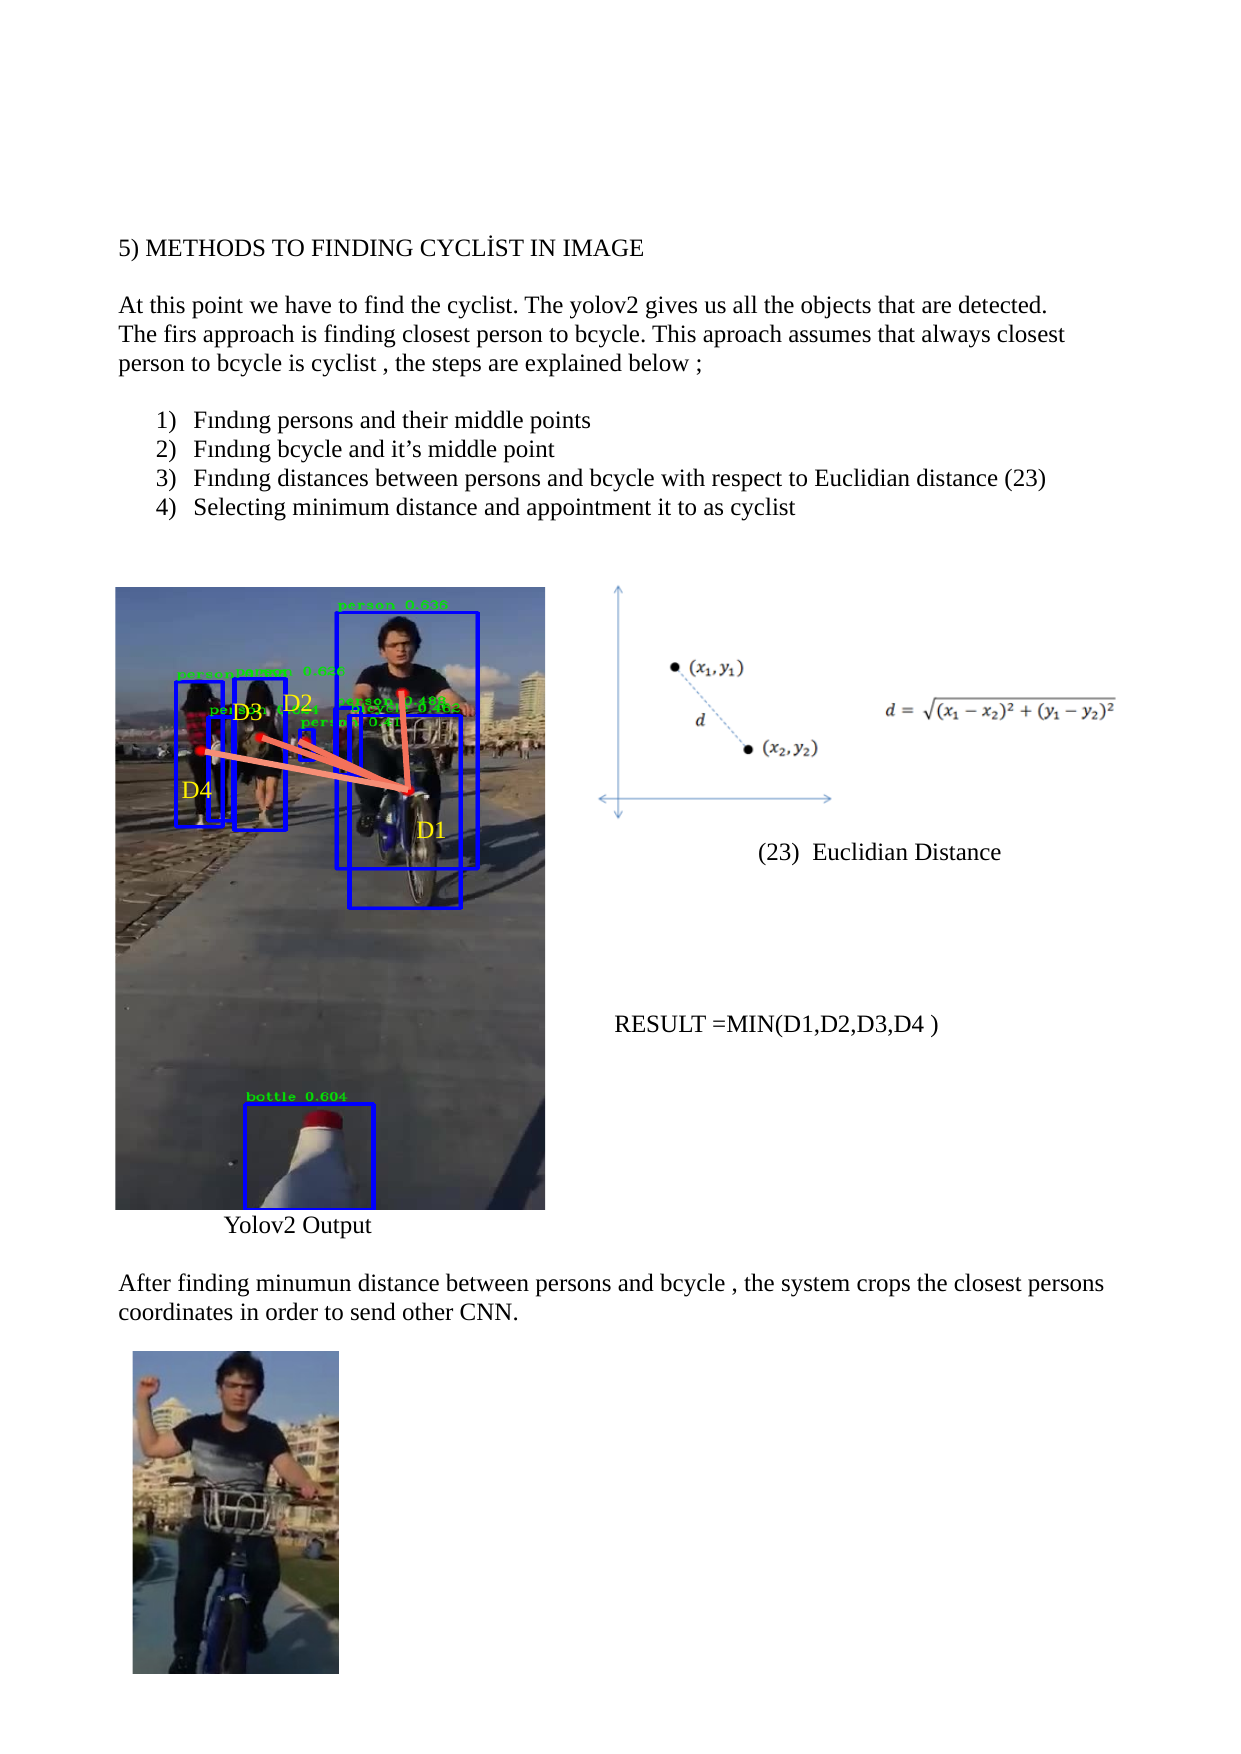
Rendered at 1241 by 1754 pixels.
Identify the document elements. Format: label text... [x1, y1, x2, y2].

picture [132, 1351, 339, 1674]
text Yolov2 Output [118, 1211, 1122, 1239]
list Fındıng bcycle and it’s middle point [156, 434, 1122, 463]
text RESULT =MIN(D1,D2,D3,D4 ) [546, 1009, 1122, 1038]
list Fındıng distances between persons and bcycle with respect to Euclidian distance (23) [156, 463, 1122, 492]
text The firs approach is finding closest person to bcycle. This aproach assumes that always closest person to bcycle is cyclist , the steps are explained below ; [118, 319, 1122, 377]
text 5) METHODS TO FINDING CYCLİST IN IMAGE [118, 233, 1122, 262]
text At this point we have to find the cyclist. The yolov2 gives us all the objects that are detected. [118, 291, 1122, 319]
picture [115, 587, 546, 1210]
picture [592, 579, 1127, 825]
list Fındıng persons and their middle points [156, 406, 1122, 434]
text After finding minumun distance between persons and bcycle , the system crops the closest persons coordinates in order to send other CNN. [118, 1268, 1122, 1326]
list Selecting minimum distance and appointment it to as cyclist [156, 492, 1122, 521]
text (23) Euclidian Distance [546, 837, 1122, 866]
